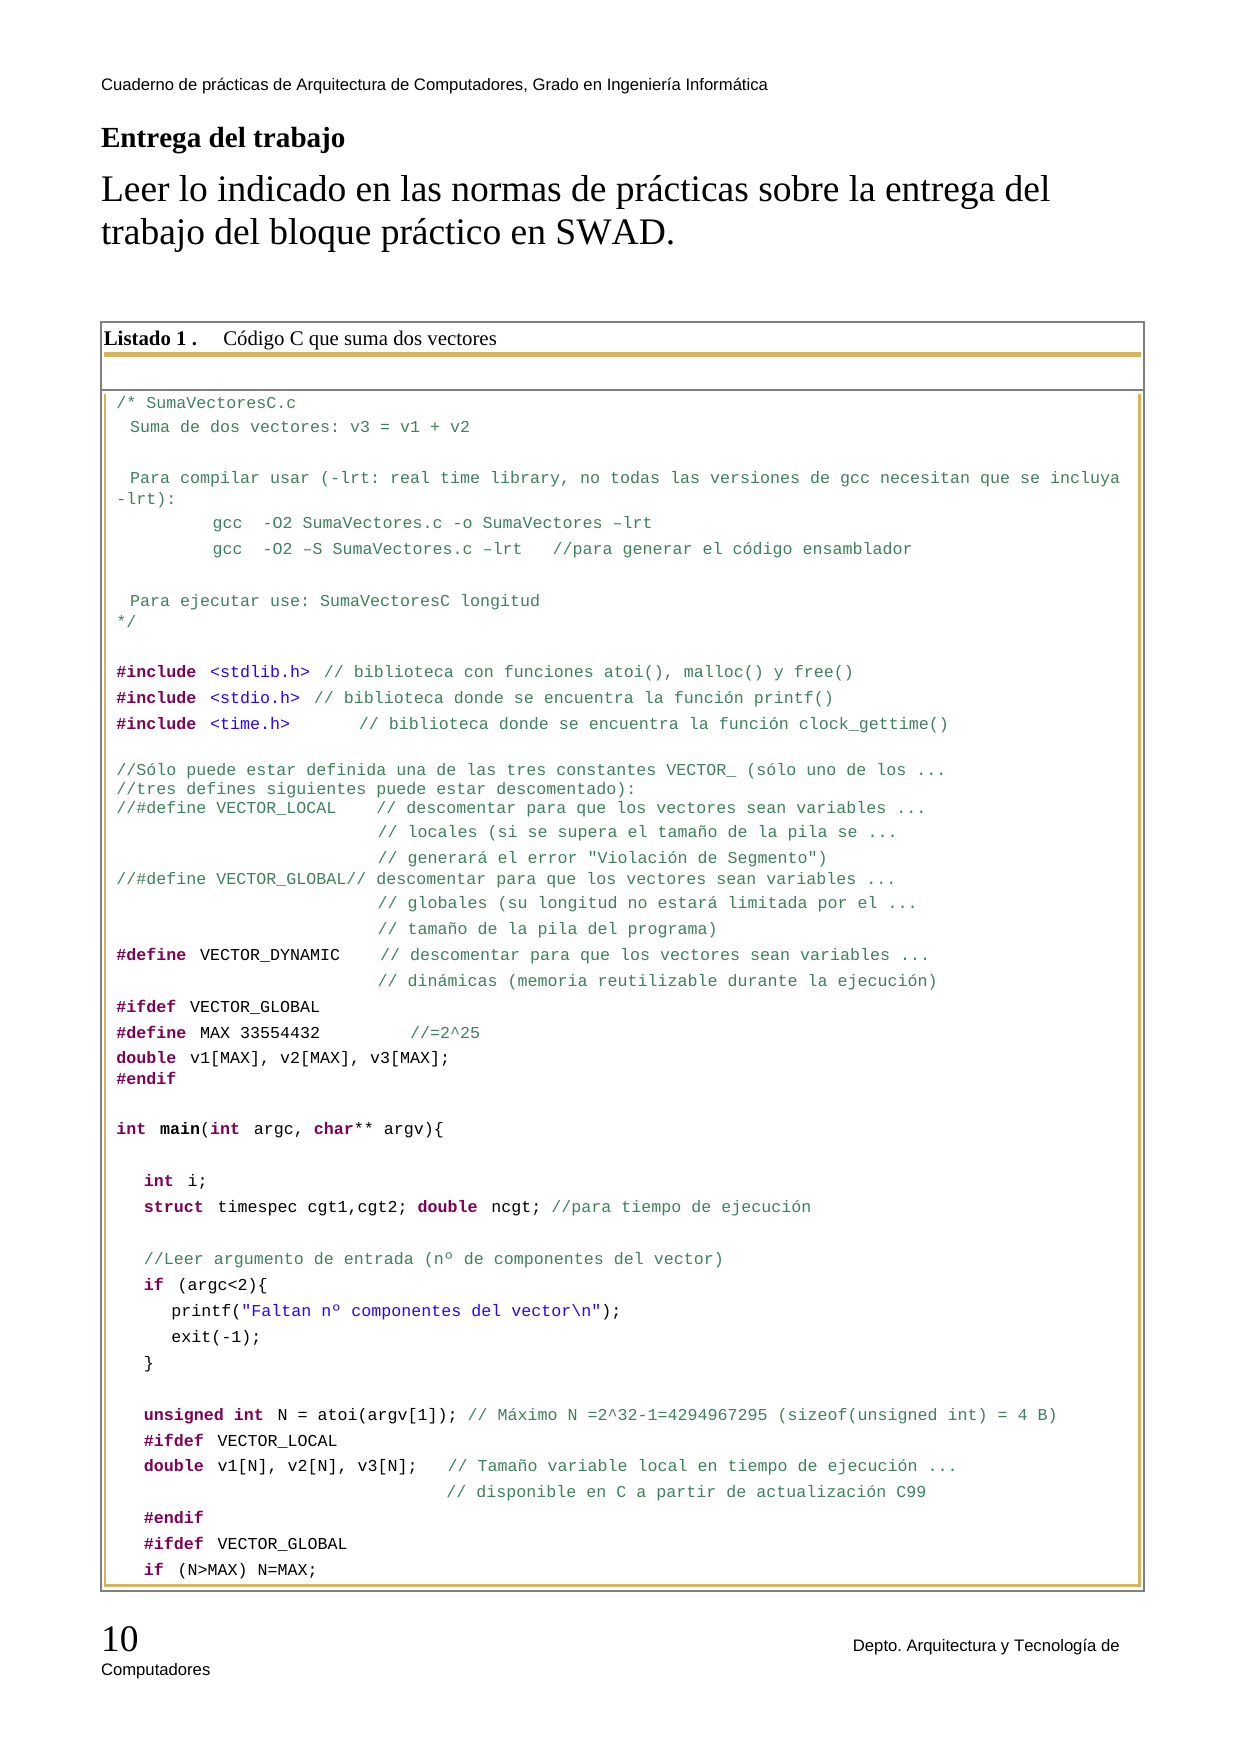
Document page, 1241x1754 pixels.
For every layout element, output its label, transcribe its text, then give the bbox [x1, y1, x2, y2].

text Leer lo indicado en las normas de prácticas sobre la entrega del trabajo del bloque práctico en SWAD. [101, 167, 1143, 253]
table_cell /* SumaVectoresC.c Suma de dos vectores: v3 = v1 + v2 Para compilar usar (-lrt: real time library, no todas las versiones de gcc necesitan que se incluya -lrt): gcc -O2 SumaVectores.c -o SumaVectores –lrt gcc -O2 –S SumaVectores.c –lrt //para generar el código ensamblador Para ejecutar use: SumaVectoresC longitud */ #include <stdlib.h> // biblioteca con funciones atoi(), malloc() y free() #include <stdio.h> // biblioteca donde se encuentra la función printf() #include <time.h> // biblioteca donde se encuentra la función clock_gettime() //Sólo puede estar definida una de las tres constantes VECTOR_ (sólo uno de los ... //tres defines siguientes puede estar descomentado): //#define VECTOR_LOCAL // descomentar para que los vectores sean variables ... // locales (si se supera el tamaño de la pila se ... // generará el error "Violación de Segmento") //#define VECTOR_GLOBAL// descomentar para que los vectores sean variables ... // globales (su longitud no estará limitada por el ... // tamaño de la pila del programa) #define VECTOR_DYNAMIC // descomentar para que los vectores sean variables ... // dinámicas (memoria reutilizable durante la ejecución) #ifdef VECTOR_GLOBAL #define MAX 33554432 //=2^25 double v1[MAX], v2[MAX], v3[MAX]; #endif int main(int argc, char** argv){ int i; struct timespec cgt1,cgt2; double ncgt; //para tiempo de ejecución //Leer argumento de entrada (nº de componentes del vector) if (argc<2){ printf("Faltan nº componentes del vector\n"); exit(-1); } unsigned int N = atoi(argv[1]); // Máximo N =2^32-1=4294967295 (sizeof(unsigned int) = 4 B) #ifdef VECTOR_LOCAL double v1[N], v2[N], v3[N]; // Tamaño variable local en tiempo de ejecución ... // disponible en C a partir de actualización C99 #endif #ifdef VECTOR_GLOBAL if (N>MAX) N=MAX; [102, 391, 1143, 1589]
table_header Listado 1 . Código C que suma dos vectores [102, 323, 1143, 389]
subtitle Entrega del trabajo [101, 121, 1143, 154]
